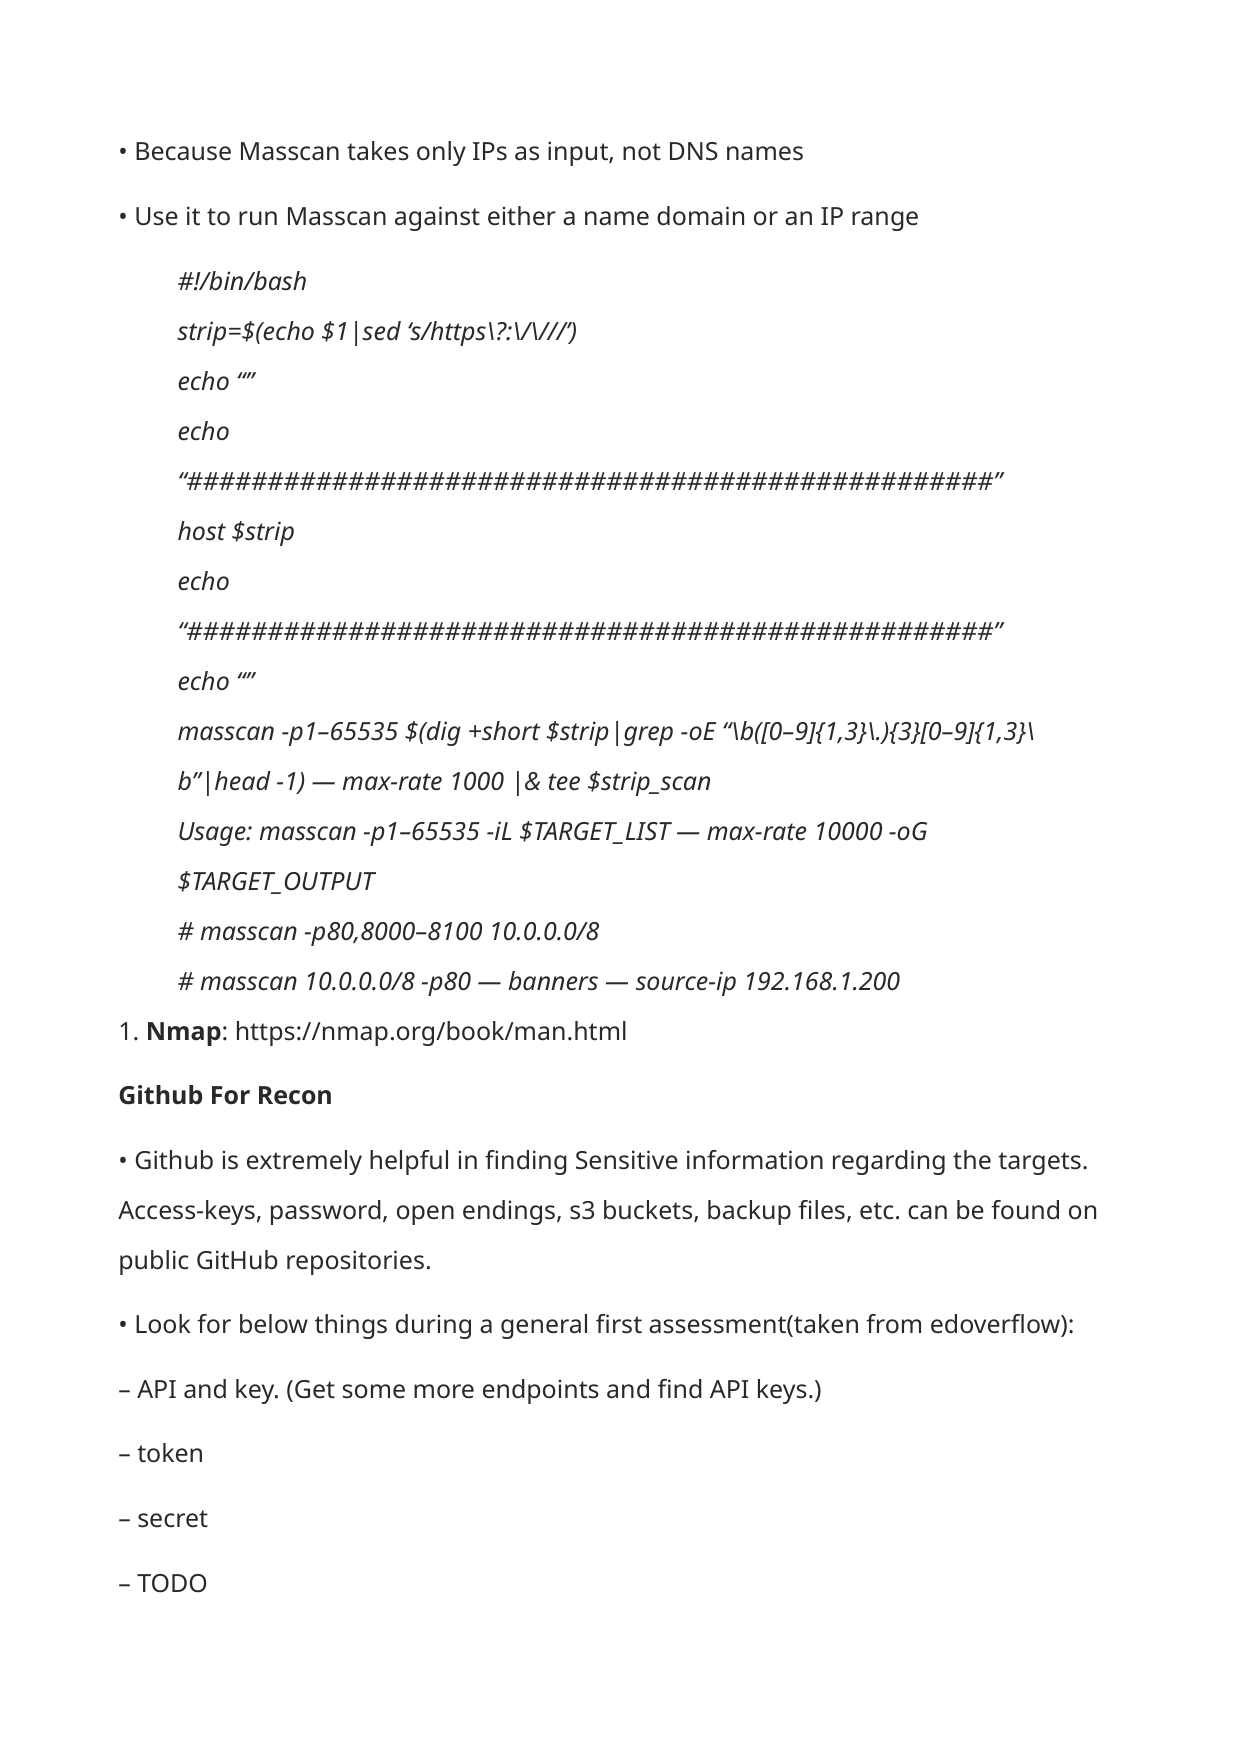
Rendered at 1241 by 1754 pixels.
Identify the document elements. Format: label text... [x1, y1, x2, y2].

text – token [118, 1420, 1122, 1470]
text – API and key. (Get some more endpoints and find API keys.) [118, 1356, 1122, 1406]
text • Because Masscan takes only IPs as input, not DNS names [118, 118, 1122, 168]
text Usage: masscan -p1–65535 -iL $TARGET_LIST — max-rate 10000 -oG $TARGET_OUTPUT # masscan -p80,8000–8100 10.0.0.0/8 # masscan 10.0.0.0/8 -p80 — banners — source-ip 192.168.1.200 [177, 797, 1063, 997]
text • Look for below things during a general first assessment(taken from edoverflow): [118, 1291, 1122, 1341]
text #!/bin/bash strip=$(echo $1|sed ‘s/https\?:\/\///’) echo “” echo “##################################################” host $strip echo “##################################################” echo “” masscan -p1–65535 $(dig +short $strip|grep -oE “\b([0–9]{1,3}\.){3}[0–9]{1,3}\b”|head -1) — max-rate 1000 |& tee $strip_scan [177, 247, 1063, 797]
text Github For Recon [118, 1062, 1122, 1112]
text – TODO [118, 1549, 1122, 1599]
text • Github is extremely helpful in finding Sensitive information regarding the targets. Access-keys, password, open endings, s3 buckets, backup files, etc. can be found on public GitHub repositories. [118, 1126, 1122, 1276]
text • Use it to run Masscan against either a name domain or an IP range [118, 183, 1122, 233]
text – secret [118, 1485, 1122, 1535]
text 1. Nmap: https://nmap.org/book/man.html [118, 997, 1122, 1047]
